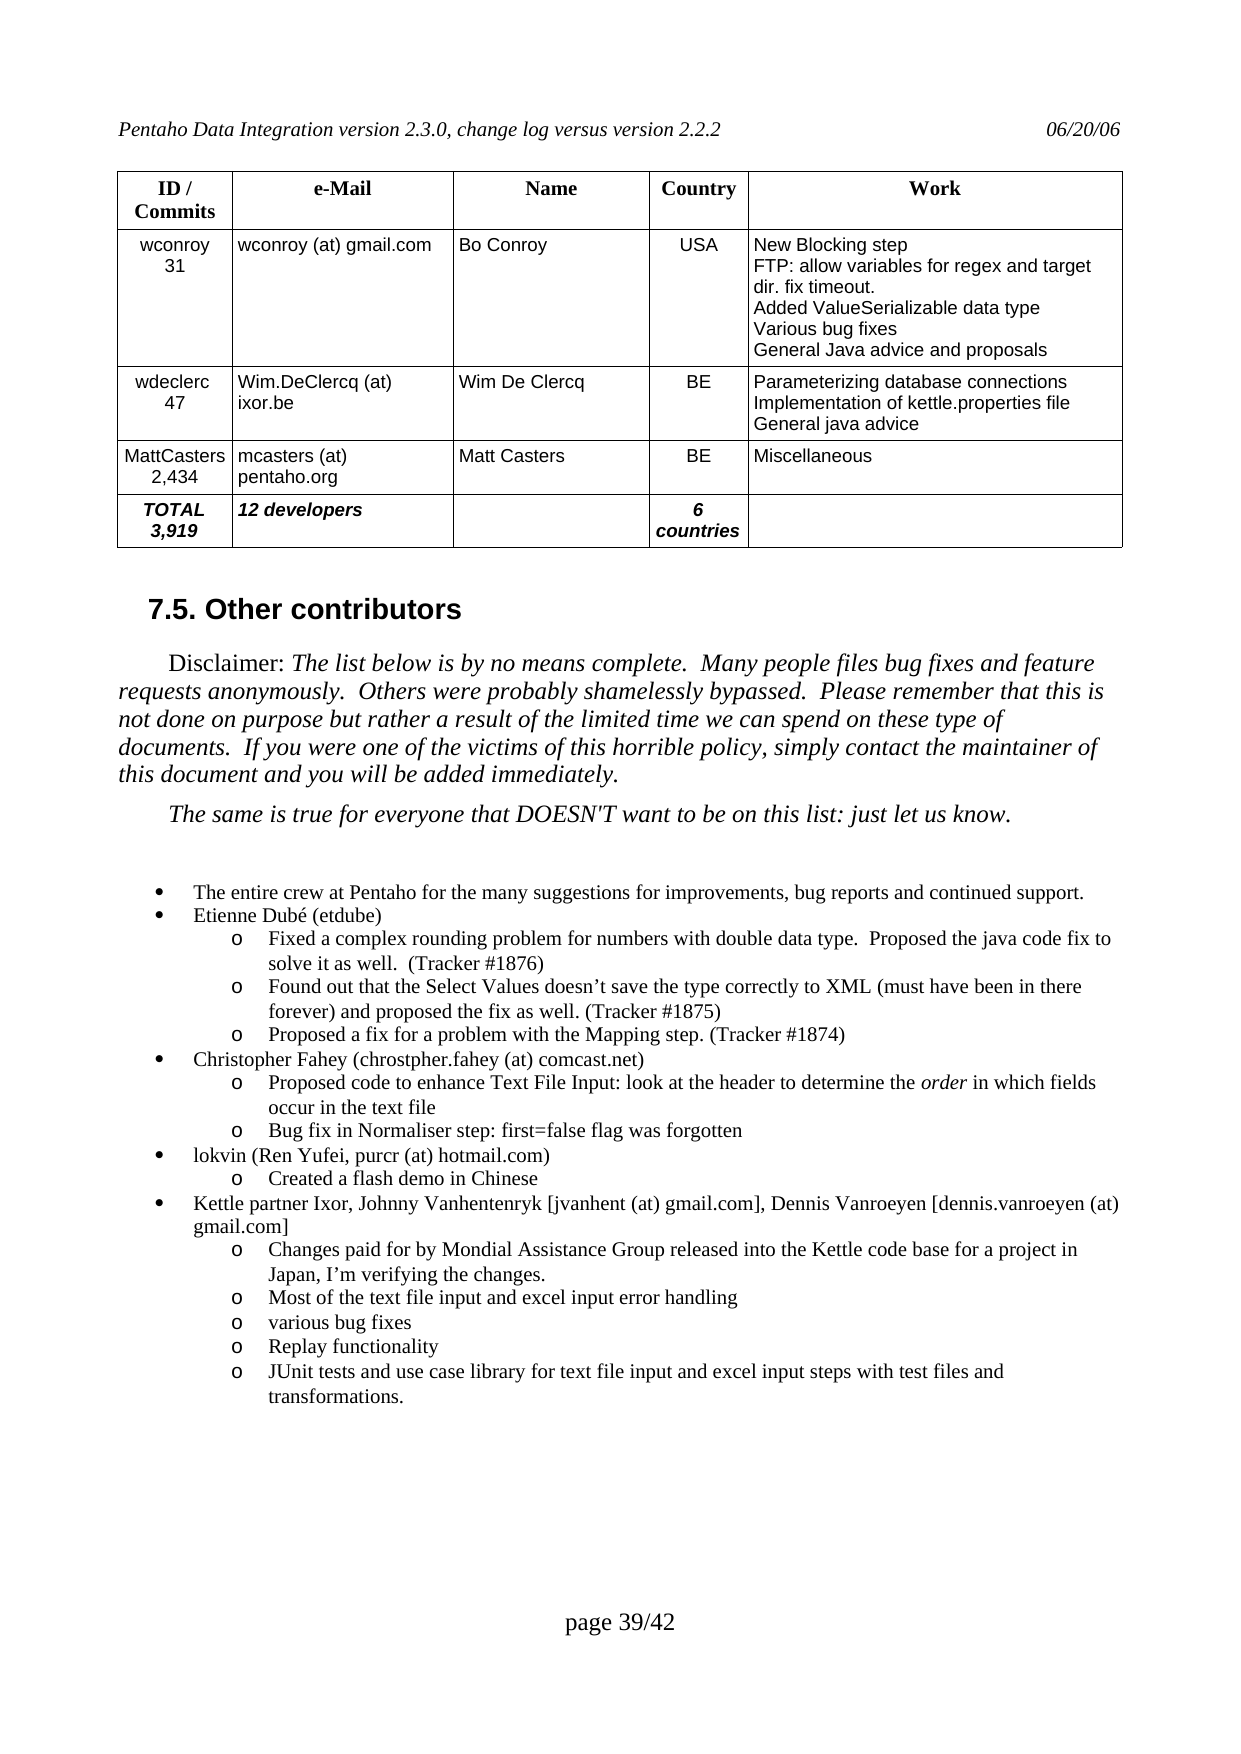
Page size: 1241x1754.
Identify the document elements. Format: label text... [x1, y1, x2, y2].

table_cell MattCasters 2,434 [118, 441, 232, 493]
table_cell 6 countries [650, 495, 748, 547]
table_cell Bo Conroy [454, 230, 649, 366]
list lokvin (Ren Yufei, purcr (at) hotmail.com) [156, 1144, 1122, 1167]
text Disclaimer: The list below is by no means complete. Many people files bug fixes and feature requests anonymously. Others were probably shamelessly bypassed. Please remember that this is not done on purpose but rather a result of the limited time we can spend on these type of documents. If you were one of the victims of this horrible policy, simply contact the maintainer of this document and you will be added immediately. [118, 649, 1122, 788]
table_header Country [650, 172, 748, 228]
table_cell [454, 495, 649, 547]
table_cell Miscellaneous [749, 441, 1122, 493]
list Created a flash demo in Chinese [231, 1167, 1122, 1192]
table_cell BE [650, 367, 748, 440]
list Etienne Dubé (etdube) [156, 904, 1122, 927]
list Proposed a fix for a problem with the Mapping step. (Tracker #1874) [231, 1023, 1122, 1048]
list Christopher Fahey (chrostpher.fahey (at) comcast.net) [156, 1048, 1122, 1071]
list JUnit tests and use case library for text file input and excel input steps with test files and transformations. [231, 1360, 1122, 1408]
table_cell TOTAL 3,919 [118, 495, 232, 547]
subtitle Other contributors [148, 593, 1122, 626]
list Fixed a complex rounding problem for numbers with double data type. Proposed the java code fix to solve it as well. (Tracker #1876) [231, 927, 1122, 975]
table_cell mcasters (at) pentaho.org [233, 441, 453, 493]
list Bug fix in Normaliser step: first=false flag was forgotten [231, 1119, 1122, 1144]
table_cell Wim.DeClercq (at) ixor.be [233, 367, 453, 440]
table_header e-Mail [233, 172, 453, 228]
table_header Work [749, 172, 1122, 228]
table_cell Matt Casters [454, 441, 649, 493]
list Replay functionality [231, 1335, 1122, 1360]
table_header ID / Commits [118, 172, 232, 228]
table_header Name [454, 172, 649, 228]
list Kettle partner Ixor, Johnny Vanhentenryk [jvanhent (at) gmail.com], Dennis Vanroeyen [dennis.vanroeyen (at) gmail.com] [156, 1192, 1122, 1238]
list Most of the text file input and excel input error handling [231, 1286, 1122, 1311]
table_cell USA [650, 230, 748, 366]
list Changes paid for by Mondial Assistance Group released into the Kettle code base for a project in Japan, I’m verifying the changes. [231, 1238, 1122, 1286]
table_cell 12 developers [233, 495, 453, 547]
list various bug fixes [231, 1311, 1122, 1335]
list Proposed code to enhance Text File Input: look at the header to determine the order in which fields occur in the text file [231, 1071, 1122, 1119]
list Found out that the Select Values doesn’t save the type correctly to XML (must have been in there forever) and proposed the fix as well. (Tracker #1875) [231, 975, 1122, 1023]
table_cell Parameterizing database connections Implementation of kettle.properties file General java advice [749, 367, 1122, 440]
table_cell wconroy 31 [118, 230, 232, 366]
table_cell [749, 495, 1122, 547]
list The entire crew at Pentaho for the many suggestions for improvements, bug reports and continued support. [156, 881, 1122, 904]
table_cell BE [650, 441, 748, 493]
table_cell New Blocking step FTP: allow variables for regex and target dir. fix timeout. Added ValueSerializable data type Various bug fixes General Java advice and proposals [749, 230, 1122, 366]
table_cell wconroy (at) gmail.com [233, 230, 453, 366]
table_cell wdeclerc 47 [118, 367, 232, 440]
table_cell Wim De Clercq [454, 367, 649, 440]
text The same is true for everyone that DOESN'T want to be on this list: just let us know. [118, 801, 1122, 828]
